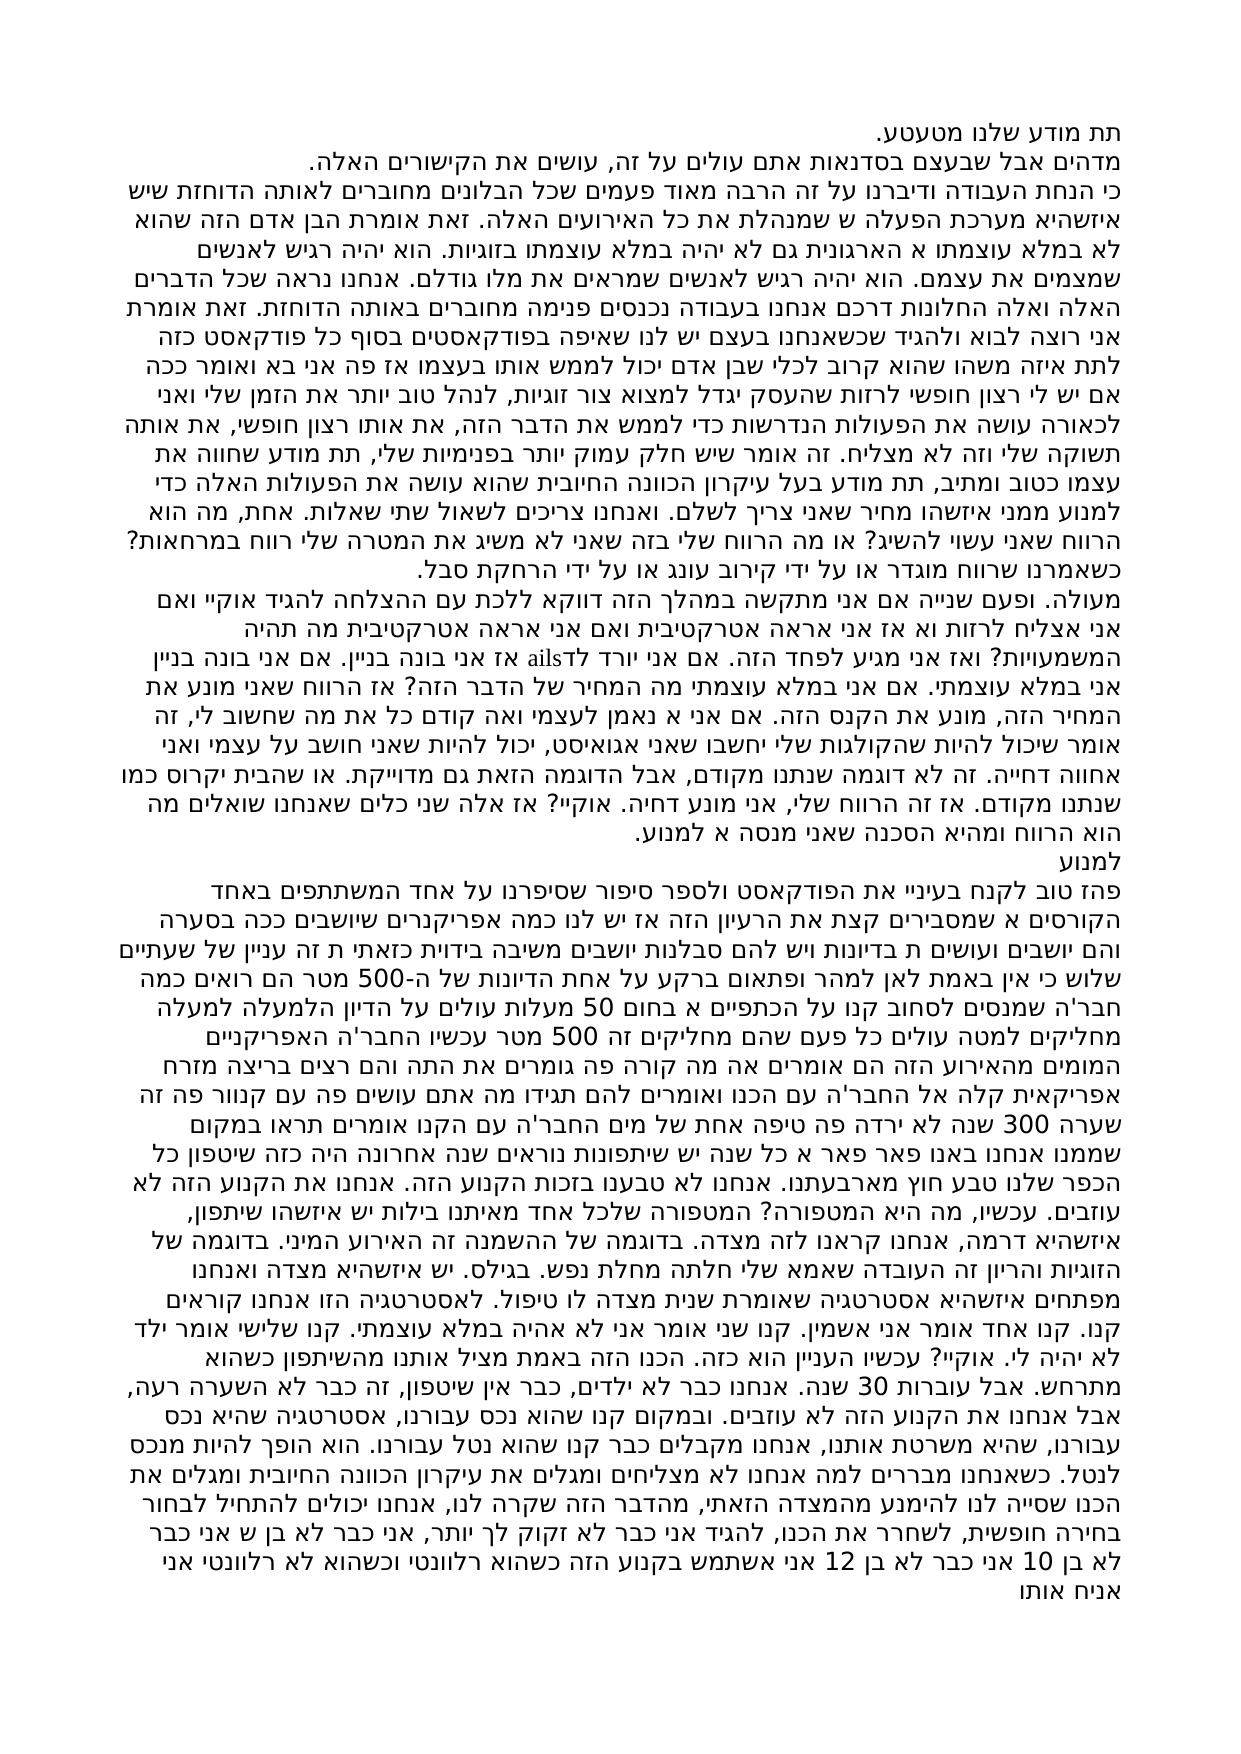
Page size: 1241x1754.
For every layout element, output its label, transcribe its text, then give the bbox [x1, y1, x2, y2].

text מדהים אבל שבעצם בסדנאות אתם עולים על זה, עושים את הקישורים האלה. [118, 147, 1122, 176]
text כשאמרנו שרווח מוגדר או על ידי קירוב עונג או על ידי הרחקת סבל. [118, 556, 1122, 585]
text תת מודע שלנו מטעטע. [118, 118, 1122, 147]
text כי הנחת העבודה ודיברנו על זה הרבה מאוד פעמים שכל הבלונים מחוברים לאותה הדוחזת שיש איזשהיא מערכת הפעלה ש שמנהלת את כל האירועים האלה. זאת אומרת הבן אדם הזה שהוא לא במלא עוצמתו א הארגונית גם לא יהיה במלא עוצמתו בזוגיות. הוא יהיה רגיש לאנשים שמצמים את עצמם. הוא יהיה רגיש לאנשים שמראים את מלו גודלם. אנחנו נראה שכל הדברים האלה ואלה החלונות דרכם אנחנו בעבודה נכנסים פנימה מחוברים באותה הדוחזת. זאת אומרת אני רוצה לבוא ולהגיד שכשאנחנו בעצם יש לנו שאיפה בפודקאסטים בסוף כל פודקאסט כזה לתת איזה משהו שהוא קרוב לכלי שבן אדם יכול לממש אותו בעצמו אז פה אני בא ואומר ככה אם יש לי רצון חופשי לרזות שהעסק יגדל למצוא צור זוגיות, לנהל טוב יותר את הזמן שלי ואני לכאורה עושה את הפעולות הנדרשות כדי לממש את הדבר הזה, את אותו רצון חופשי, את אותה תשוקה שלי וזה לא מצליח. זה אומר שיש חלק עמוק יותר בפנימיות שלי, תת מודע שחווה את עצמו כטוב ומתיב, תת מודע בעל עיקרון הכוונה החיובית שהוא עושה את הפעולות האלה כדי למנוע ממני איזשהו מחיר שאני צריך לשלם. ואנחנו צריכים לשאול שתי שאלות. אחת, מה הוא הרווח שאני עשוי להשיג? או מה הרווח שלי בזה שאני לא משיג את המטרה שלי רווח במרחאות? [118, 176, 1122, 556]
text מעולה. ופעם שנייה אם אני מתקשה במהלך הזה דווקא ללכת עם ההצלחה להגיד אוקיי ואם אני אצליח לרזות וא אז אני אראה אטרקטיבית ואם אני אראה אטרקטיבית מה תהיה המשמעויות? ואז אני מגיע לפחד הזה. אם אני יורד לדails אז אני בונה בניין. אם אני בונה בניין אני במלא עוצמתי. אם אני במלא עוצמתי מה המחיר של הדבר הזה? אז הרווח שאני מונע את המחיר הזה, מונע את הקנס הזה. אם אני א נאמן לעצמי ואה קודם כל את מה שחשוב לי, זה אומר שיכול להיות שהקולגות שלי יחשבו שאני אגואיסט, יכול להיות שאני חושב על עצמי ואני אחווה דחייה. זה לא דוגמה שנתנו מקודם, אבל הדוגמה הזאת גם מדוייקת. או שהבית יקרוס כמו שנתנו מקודם. אז זה הרווח שלי, אני מונע דחיה. אוקיי? אז אלה שני כלים שאנחנו שואלים מה הוא הרווח ומהיא הסכנה שאני מנסה א למנוע. [118, 585, 1122, 847]
text למנוע [118, 847, 1122, 877]
text פהז טוב לקנח בעיניי את הפודקאסט ולספר סיפור שסיפרנו על אחד המשתתפים באחד הקורסים א שמסבירים קצת את הרעיון הזה אז יש לנו כמה אפריקנרים שיושבים ככה בסערה והם יושבים ועושים ת בדיונות ויש להם סבלנות יושבים משיבה בידוית כזאתי ת זה עניין של שעתיים שלוש כי אין באמת לאן למהר ופתאום ברקע על אחת הדיונות של ה-500 מטר הם רואים כמה חבר'ה שמנסים לסחוב קנו על הכתפיים א בחום 50 מעלות עולים על הדיון הלמעלה למעלה מחליקים למטה עולים כל פעם שהם מחליקים זה 500 מטר עכשיו החבר'ה האפריקניים המומים מהאירוע הזה הם אומרים אה מה קורה פה גומרים את התה והם רצים בריצה מזרח אפריקאית קלה אל החבר'ה עם הכנו ואומרים להם תגידו מה אתם עושים פה עם קנוור פה זה שערה 300 שנה לא ירדה פה טיפה אחת של מים החבר'ה עם הקנו אומרים תראו במקום שממנו אנחנו באנו פאר פאר א כל שנה יש שיתפונות נוראים שנה אחרונה היה כזה שיטפון כל הכפר שלנו טבע חוץ מארבעתנו. אנחנו לא טבענו בזכות הקנוע הזה. אנחנו את הקנוע הזה לא עוזבים. עכשיו, מה היא המטפורה? המטפורה שלכל אחד מאיתנו בילות יש איזשהו שיתפון, איזשהיא דרמה, אנחנו קראנו לזה מצדה. בדוגמה של ההשמנה זה האירוע המיני. בדוגמה של הזוגיות והריון זה העובדה שאמא שלי חלתה מחלת נפש. בגילס. יש איזשהיא מצדה ואנחנו מפתחים איזשהיא אסטרטגיה שאומרת שנית מצדה לו טיפול. לאסטרטגיה הזו אנחנו קוראים קנו. קנו אחד אומר אני אשמין. קנו שני אומר אני לא אהיה במלא עוצמתי. קנו שלישי אומר ילד לא יהיה לי. אוקיי? עכשיו העניין הוא כזה. הכנו הזה באמת מציל אותנו מהשיתפון כשהוא מתרחש. אבל עוברות 30 שנה. אנחנו כבר לא ילדים, כבר אין שיטפון, זה כבר לא השערה רעה, אבל אנחנו את הקנוע הזה לא עוזבים. ובמקום קנו שהוא נכס עבורנו, אסטרטגיה שהיא נכס עבורנו, שהיא משרטת אותנו, אנחנו מקבלים כבר קנו שהוא נטל עבורנו. הוא הופך להיות מנכס לנטל. כשאנחנו מבררים למה אנחנו לא מצליחים ומגלים את עיקרון הכוונה החיובית ומגלים את הכנו שסייה לנו להימנע מהמצדה הזאתי, מהדבר הזה שקרה לנו, אנחנו יכולים להתחיל לבחור בחירה חופשית, לשחרר את הכנו, להגיד אני כבר לא זקוק לך יותר, אני כבר לא בן ש אני כבר לא בן 10 אני כבר לא בן 12 אני אשתמש בקנוע הזה כשהוא רלוונטי וכשהוא לא רלוונטי אני אניח אותו [118, 877, 1122, 1606]
